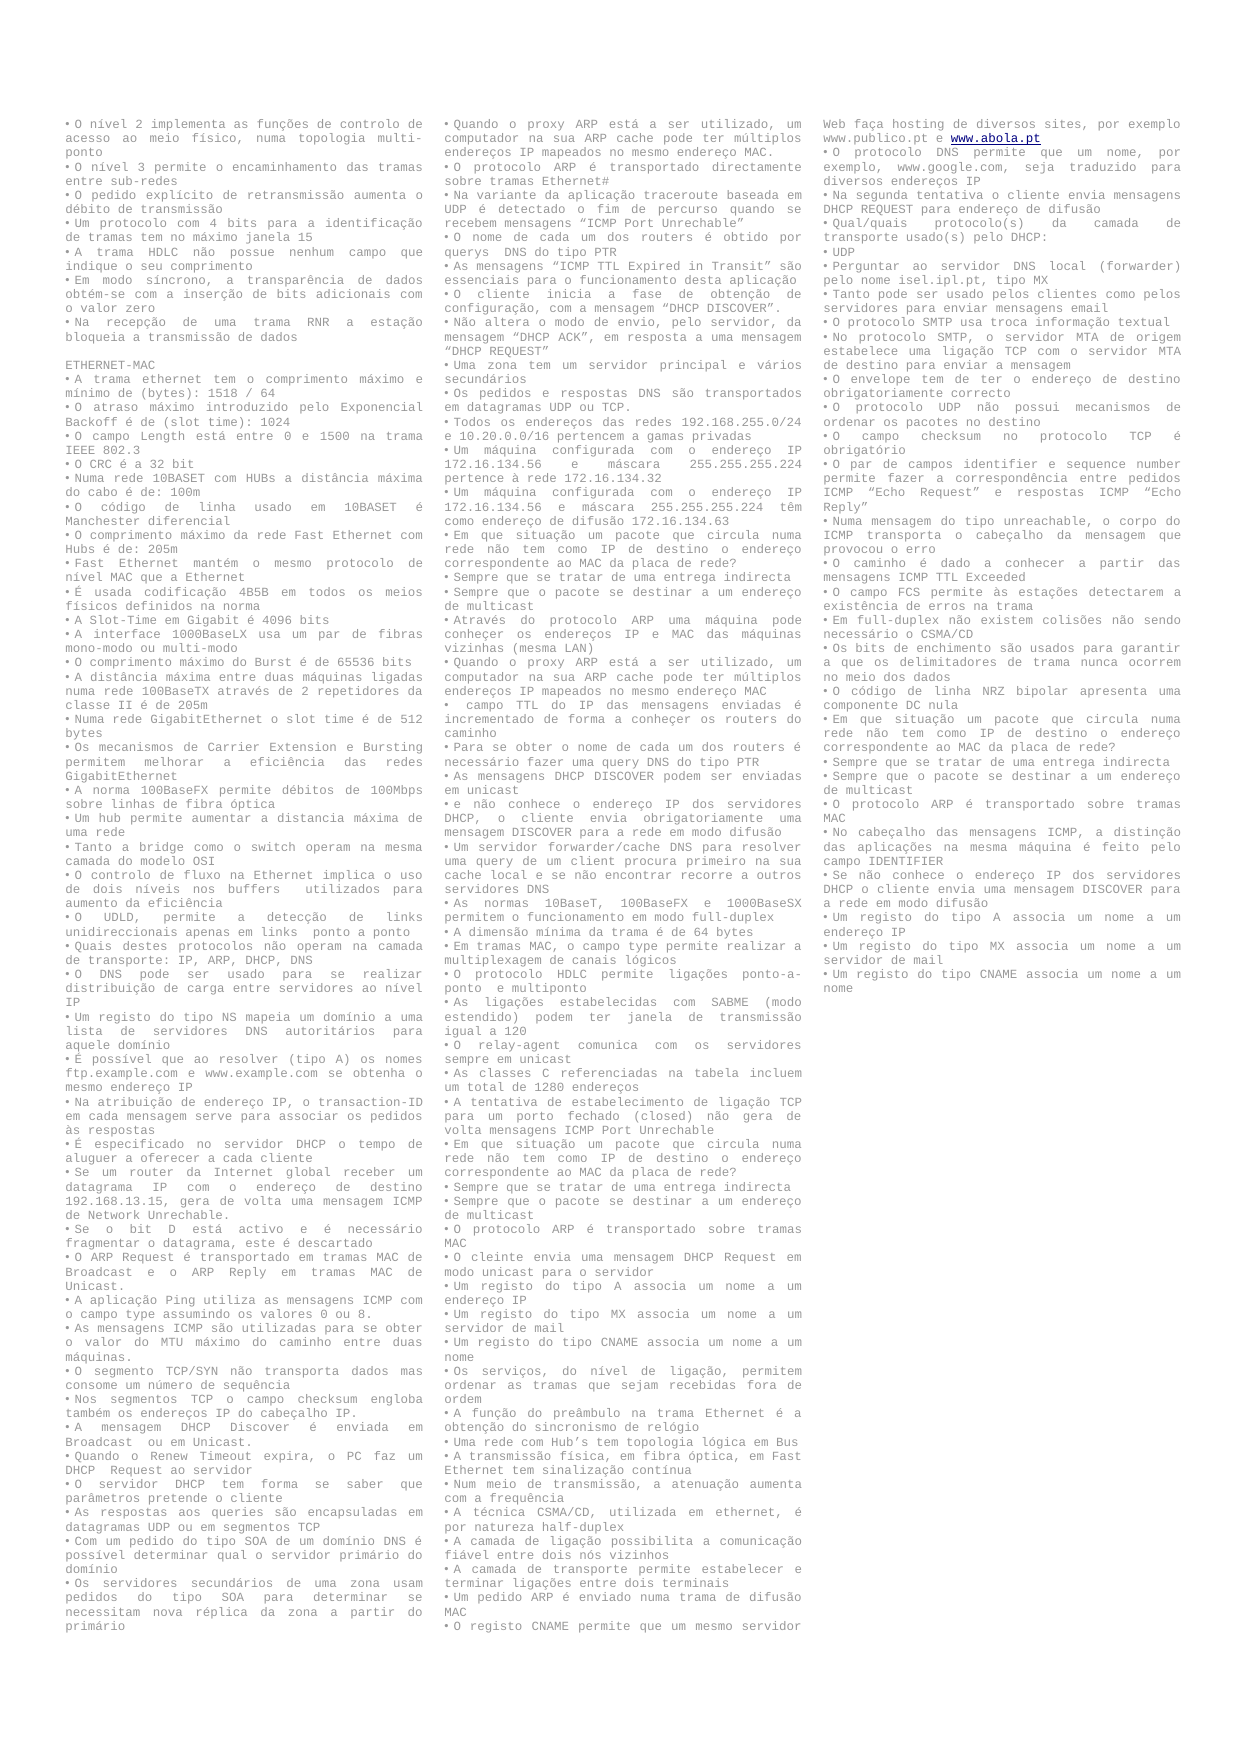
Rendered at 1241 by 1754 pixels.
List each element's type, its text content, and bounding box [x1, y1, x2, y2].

list A técnica CSMA/CD, utilizada em ethernet, é por natureza half-duplex [444, 1506, 802, 1535]
list Sempre que se tratar de uma entrega indirecta [444, 571, 802, 586]
list O servidor DHCP tem forma se saber que parâmetros pretende o cliente [65, 1478, 423, 1506]
list Todos os endereços das redes 192.168.255.0/24 e 10.20.0.0/16 pertencem a gamas privadas [444, 416, 802, 444]
list Quando o proxy ARP está a ser utilizado, um computador na sua ARP cache pode ter múltiplos endereços IP mapeados no mesmo endereço MAC. [444, 118, 802, 161]
list Se não conhece o endereço IP dos servidores DHCP o cliente envia uma mensagem DISCOVER para a rede em modo difusão [823, 869, 1181, 911]
list Para se obter o nome de cada um dos routers é necessário fazer uma query DNS do tipo PTR [444, 741, 802, 770]
list O cleinte envia uma mensagem DHCP Request em modo unicast para o servidor [444, 1251, 802, 1280]
list No cabeçalho das mensagens ICMP, a distinção das aplicações na mesma máquina é feito pelo campo IDENTIFIER [823, 826, 1181, 869]
list Um máquina configurada com o endereço IP 172.16.134.56 e máscara 255.255.255.224 têm como endereço de difusão 172.16.134.63 [444, 486, 802, 529]
list Num meio de transmissão, a atenuação aumenta com a frequência [444, 1478, 802, 1506]
list O par de campos identifier e sequence number permite fazer a correspondência entre pedidos ICMP “Echo Request” e respostas ICMP “Echo Reply” [823, 458, 1181, 515]
list Um protocolo com 4 bits para a identificação de tramas tem no máximo janela 15 [65, 217, 423, 246]
list O DNS pode ser usado para se realizar distribuição de carga entre servidores ao nível IP [65, 968, 423, 1011]
list Um servidor forwarder/cache DNS para resolver uma query de um client procura primeiro na sua cache local e se não encontrar recorre a outros servidores DNS [444, 841, 802, 897]
list O código de linha usado em 10BASET é Manchester diferencial [65, 501, 423, 529]
list Numa rede 10BASET com HUBs a distância máxima do cabo é de: 100m [65, 472, 423, 501]
list O envelope tem de ter o endereço de destino obrigatoriamente correcto [823, 373, 1181, 401]
list Em tramas MAC, o campo type permite realizar a multiplexagem de canais lógicos [444, 940, 802, 968]
list A camada de ligação possibilita a comunicação fiável entre dois nós vizinhos [444, 1535, 802, 1563]
list As mensagens “ICMP TTL Expired in Transit” são essenciais para o funcionamento desta aplicação [444, 260, 802, 288]
list Se o bit D está activo e é necessário fragmentar o datagrama, este é descartado [65, 1223, 423, 1251]
list Um registo do tipo MX associa um nome a um servidor de mail [444, 1308, 802, 1336]
list As mensagens ICMP são utilizadas para se obter o valor do MTU máximo do caminho entre duas máquinas. [65, 1322, 423, 1365]
list A camada de transporte permite estabelecer e terminar ligações entre dois terminais [444, 1563, 802, 1591]
list O campo Length está entre 0 e 1500 na trama IEEE 802.3 [65, 430, 423, 458]
list Qual/quais protocolo(s) da camada de transporte usado(s) pelo DHCP: [823, 217, 1181, 246]
list campo TTL do IP das mensagens enviadas é incrementado de forma a conheçer os routers do caminho [444, 699, 802, 741]
list O comprimento máximo da rede Fast Ethernet com Hubs é de: 205m [65, 529, 423, 557]
list O campo FCS permite às estações detectarem a existência de erros na trama [823, 586, 1181, 614]
list O nível 2 implementa as funções de controlo de acesso ao meio físico, numa topologia multi-ponto [65, 118, 423, 161]
list Uma zona tem um servidor principal e vários secundários [444, 359, 802, 387]
list O comprimento máximo do Burst é de 65536 bits [65, 656, 423, 671]
list Um máquina configurada com o endereço IP 172.16.134.56 e máscara 255.255.255.224 pertence à rede 172.16.134.32 [444, 444, 802, 486]
list Os pedidos e respostas DNS são transportados em datagramas UDP ou TCP. [444, 387, 802, 416]
list O protocolo ARP é transportado sobre tramas MAC [444, 1223, 802, 1251]
list Nos segmentos TCP o campo checksum engloba também os endereços IP do cabeçalho IP. [65, 1393, 423, 1421]
list Em full-duplex não existem colisões não sendo necessário o CSMA/CD [823, 614, 1181, 642]
list Na segunda tentativa o cliente envia mensagens DHCP REQUEST para endereço de difusão [823, 189, 1181, 217]
list O caminho é dado a conhecer a partir das mensagens ICMP TTL Exceeded [823, 557, 1181, 586]
list As respostas aos queries são encapsuladas em datagramas UDP ou em segmentos TCP [65, 1506, 423, 1535]
list O nome de cada um dos routers é obtido por querys DNS do tipo PTR [444, 231, 802, 260]
list Numa rede GigabitEthernet o slot time é de 512 bytes [65, 713, 423, 741]
list Não altera o modo de envio, pelo servidor, da mensagem “DHCP ACK”, em resposta a uma mensagem “DHCP REQUEST” [444, 316, 802, 359]
list O campo checksum no protocolo TCP é obrigatório [823, 430, 1181, 458]
list A Slot-Time em Gigabit é 4096 bits [65, 614, 423, 628]
list O atraso máximo introduzido pelo Exponencial Backoff é de (slot time): 1024 [65, 401, 423, 430]
list Sempre que se tratar de uma entrega indirecta [444, 1181, 802, 1195]
list Fast Ethernet mantém o mesmo protocolo de nível MAC que a Ethernet [65, 557, 423, 586]
list Em que situação um pacote que circula numa rede não tem como IP de destino o endereço correspondente ao MAC da placa de rede? [823, 713, 1181, 756]
list Os serviços, do nível de ligação, permitem ordenar as tramas que sejam recebidas fora de ordem [444, 1365, 802, 1407]
list Sempre que se tratar de uma entrega indirecta [823, 756, 1181, 770]
list Se um router da Internet global receber um datagrama IP com o endereço de destino 192.168.13.15, gera de volta uma mensagem ICMP de Network Unrechable. [65, 1166, 423, 1223]
list Um registo do tipo A associa um nome a um endereço IP [823, 911, 1181, 940]
list Tanto pode ser usado pelos clientes como pelos servidores para enviar mensagens email [823, 288, 1181, 316]
list Quando o Renew Timeout expira, o PC faz um DHCP Request ao servidor [65, 1450, 423, 1478]
list Em que situação um pacote que circula numa rede não tem como IP de destino o endereço correspondente ao MAC da placa de rede? [444, 1138, 802, 1181]
list As classes C referenciadas na tabela incluem um total de 1280 endereços [444, 1067, 802, 1096]
list A tentativa de estabelecimento de ligação TCP para um porto fechado (closed) não gera de volta mensagens ICMP Port Unrechable [444, 1096, 802, 1138]
list Em que situação um pacote que circula numa rede não tem como IP de destino o endereço correspondente ao MAC da placa de rede? [444, 529, 802, 571]
list As mensagens DHCP DISCOVER podem ser enviadas em unicast [444, 770, 802, 798]
list Através do protocolo ARP uma máquina pode conheçer os endereços IP e MAC das máquinas vizinhas (mesma LAN) [444, 614, 802, 656]
text ETHERNET-MAC [65, 359, 423, 373]
list A distância máxima entre duas máquinas ligadas numa rede 100BaseTX através de 2 repetidores da classe II é de 205m [65, 671, 423, 713]
list A trama ethernet tem o comprimento máximo e mínimo de (bytes): 1518 / 64 [65, 373, 423, 401]
list A trama HDLC não possue nenhum campo que indique o seu comprimento [65, 246, 423, 274]
list O protocolo SMTP usa troca informação textual [823, 316, 1181, 331]
list O relay-agent comunica com os servidores sempre em unicast [444, 1039, 802, 1067]
list Quais destes protocolos não operam na camada de transporte: IP, ARP, DHCP, DNS [65, 940, 423, 968]
list Em modo síncrono, a transparência de dados obtém-se com a inserção de bits adicionais com o valor zero [65, 274, 423, 316]
list Numa mensagem do tipo unreachable, o corpo do ICMP transporta o cabeçalho da mensagem que provocou o erro [823, 515, 1181, 557]
list O protocolo UDP não possui mecanismos de ordenar os pacotes no destino [823, 401, 1181, 430]
list Um registo do tipo A associa um nome a um endereço IP [444, 1280, 802, 1308]
list Um pedido ARP é enviado numa trama de difusão MAC [444, 1591, 802, 1620]
list É especificado no servidor DHCP o tempo de aluguer a oferecer a cada cliente [65, 1138, 423, 1166]
list UDP [823, 246, 1181, 260]
list Os servidores secundários de uma zona usam pedidos do tipo SOA para determinar se necessitam nova réplica da zona a partir do primário [65, 1577, 423, 1634]
list Um hub permite aumentar a distancia máxima de uma rede [65, 812, 423, 841]
list O controlo de fluxo na Ethernet implica o uso de dois níveis nos buffers utilizados para aumento da eficiência [65, 869, 423, 911]
list Uma rede com Hub’s tem topologia lógica em Bus [444, 1436, 802, 1450]
list A interface 1000BaseLX usa um par de fibras mono-modo ou multi-modo [65, 628, 423, 656]
list Sempre que o pacote se destinar a um endereço de multicast [444, 586, 802, 614]
list O protocolo ARP é transportado directamente sobre tramas Ethernet# [444, 161, 802, 189]
list e não conhece o endereço IP dos servidores DHCP, o cliente envia obrigatoriamente uma mensagem DISCOVER para a rede em modo difusão [444, 798, 802, 841]
list Perguntar ao servidor DNS local (forwarder) pelo nome isel.ipl.pt, tipo MX [823, 260, 1181, 288]
list Um registo do tipo MX associa um nome a um servidor de mail [823, 940, 1181, 968]
list A aplicação Ping utiliza as mensagens ICMP com o campo type assumindo os valores 0 ou 8. [65, 1294, 423, 1322]
list O UDLD, permite a detecção de links unidireccionais apenas em links ponto a ponto [65, 911, 423, 940]
list O CRC é a 32 bit [65, 458, 423, 472]
list Quando o proxy ARP está a ser utilizado, um computador na sua ARP cache pode ter múltiplos endereços IP mapeados no mesmo endereço MAC [444, 656, 802, 699]
list O registo CNAME permite que um mesmo servidor [444, 1620, 802, 1634]
list O ARP Request é transportado em tramas MAC de Broadcast e o ARP Reply em tramas MAC de Unicast. [65, 1251, 423, 1294]
list O nível 3 permite o encaminhamento das tramas entre sub-redes [65, 161, 423, 189]
list Tanto a bridge como o switch operam na mesma camada do modelo OSI [65, 841, 423, 869]
list É usada codificação 4B5B em todos os meios físicos definidos na norma [65, 586, 423, 614]
list O protocolo DNS permite que um nome, por exemplo, www.google.com, seja traduzido para diversos endereços IP [823, 146, 1181, 189]
list As normas 10BaseT, 100BaseFX e 1000BaseSX permitem o funcionamento em modo full-duplex [444, 897, 802, 926]
list Sempre que o pacote se destinar a um endereço de multicast [823, 770, 1181, 798]
list Com um pedido do tipo SOA de um domínio DNS é possível determinar qual o servidor primário do domínio [65, 1535, 423, 1577]
list O código de linha NRZ bipolar apresenta uma componente DC nula [823, 685, 1181, 713]
list A norma 100BaseFX permite débitos de 100Mbps sobre linhas de fibra óptica [65, 784, 423, 812]
list Web faça hosting de diversos sites, por exemplo www.publico.pt e www.abola.pt [823, 118, 1181, 146]
list O protocolo ARP é transportado sobre tramas MAC [823, 798, 1181, 826]
list A função do preâmbulo na trama Ethernet é a obtenção do sincronismo de relógio [444, 1407, 802, 1436]
list Um registo do tipo NS mapeia um domínio a uma lista de servidores DNS autoritários para aquele domínio [65, 1011, 423, 1053]
list A dimensão mínima da trama é de 64 bytes [444, 926, 802, 940]
list No protocolo SMTP, o servidor MTA de origem estabelece uma ligação TCP com o servidor MTA de destino para enviar a mensagem [823, 331, 1181, 373]
list O pedido explícito de retransmissão aumenta o débito de transmissão [65, 189, 423, 217]
list Um registo do tipo CNAME associa um nome a um nome [444, 1336, 802, 1365]
list Um registo do tipo CNAME associa um nome a um nome [823, 968, 1181, 996]
list Os bits de enchimento são usados para garantir a que os delimitadores de trama nunca ocorrem no meio dos dados [823, 642, 1181, 685]
list Na variante da aplicação traceroute baseada em UDP é detectado o fim de percurso quando se recebem mensagens “ICMP Port Unrechable” [444, 189, 802, 231]
list O segmento TCP/SYN não transporta dados mas consome um número de sequência [65, 1365, 423, 1393]
list Na recepção de uma trama RNR a estação bloqueia a transmissão de dados [65, 316, 423, 345]
list As ligações estabelecidas com SABME (modo estendido) podem ter janela de transmissão igual a 120 [444, 996, 802, 1039]
list Sempre que o pacote se destinar a um endereço de multicast [444, 1195, 802, 1223]
list O protocolo HDLC permite ligações ponto-a-ponto e multiponto [444, 968, 802, 996]
list O cliente inicia a fase de obtenção de configuração, com a mensagem “DHCP DISCOVER”. [444, 288, 802, 316]
list É possível que ao resolver (tipo A) os nomes ftp.example.com e www.example.com se obtenha o mesmo endereço IP [65, 1053, 423, 1096]
list A mensagem DHCP Discover é enviada em Broadcast ou em Unicast. [65, 1421, 423, 1450]
list Os mecanismos de Carrier Extension e Bursting permitem melhorar a eficiência das redes GigabitEthernet [65, 741, 423, 784]
list Na atribuição de endereço IP, o transaction-ID em cada mensagem serve para associar os pedidos às respostas [65, 1096, 423, 1138]
list A transmissão física, em fibra óptica, em Fast Ethernet tem sinalização contínua [444, 1450, 802, 1478]
